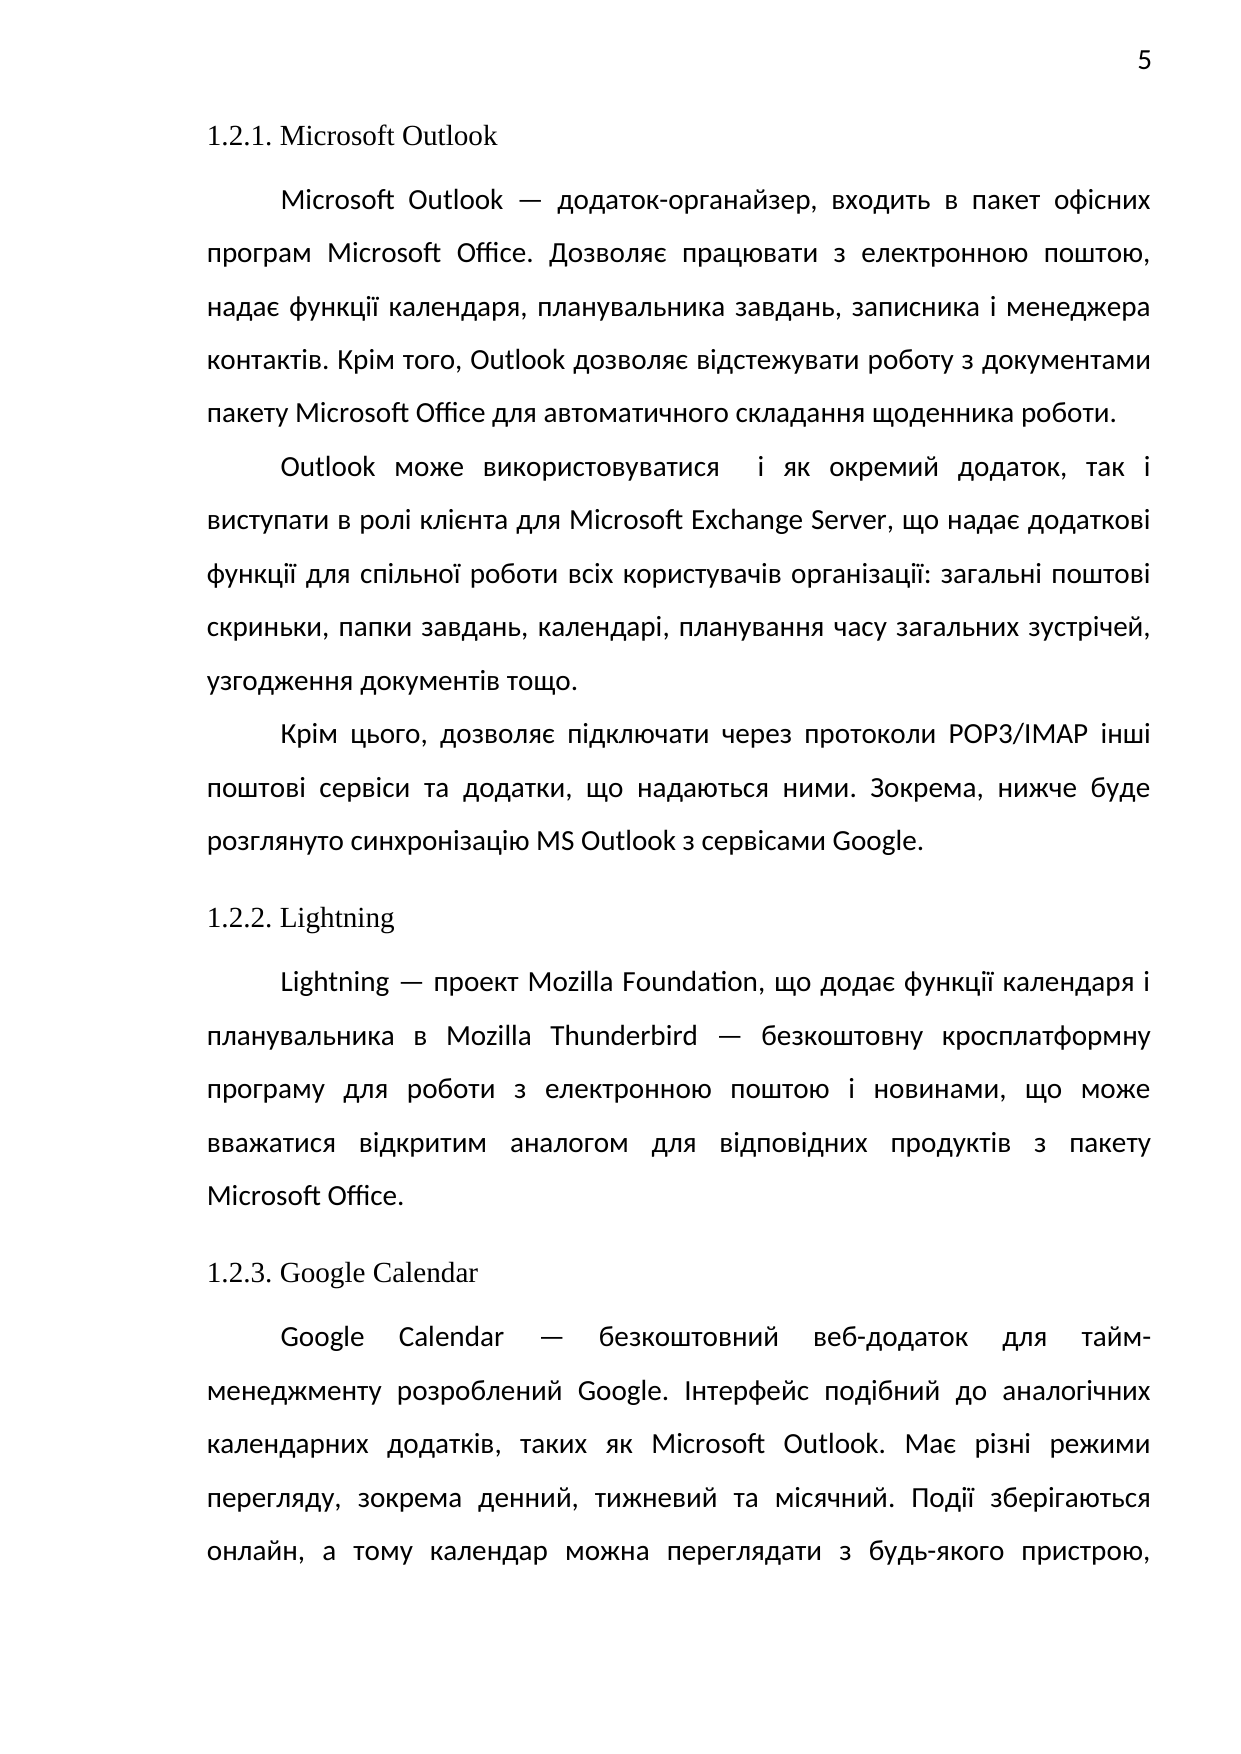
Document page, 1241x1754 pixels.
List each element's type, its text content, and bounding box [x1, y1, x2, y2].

text Крім цього, дозволяє підключати через протоколи POP3/IMAP інші поштові сервіси та додатки, що надаються ними. Зокрема, нижче буде розглянуто синхронізацію MS Outlook з сервісами Google. [207, 715, 1152, 858]
subtitle 1.2.1. Microsoft Outlook [207, 118, 1152, 152]
text Outlook може використовуватися і як окремий додаток, так і виступати в ролі клієнта для Microsoft Exchange Server, що надає додаткові функції для спільної роботи всіх користувачів організації: загальні поштові скриньки, папки завдань, календарі, планування часу загальних зустрічей, узгодження документів тощо. [207, 448, 1152, 697]
subtitle 1.2.2. Lightning [207, 901, 1152, 934]
text Google Calendar — безкоштовний веб-додаток для тайм-менеджменту розроблений Google. Інтерфейс подібний до аналогічних календарних додатків, таких як Microsoft Outlook. Має різні режими перегляду, зокрема денний, тижневий та місячний. Події зберігаються онлайн, а тому календар можна переглядати з будь-якого пристрою, [207, 1318, 1152, 1568]
text Lightning — проект Mozilla Foundation, що додає функції календаря і планувальника в Mozilla Thunderbird — безкоштовну кросплатформну програму для роботи з електронною поштою і новинами, що може вважатися відкритим аналогом для відповідних продуктів з пакету Microsoft Office. [207, 963, 1152, 1213]
subtitle 1.2.3. Google Calendar [207, 1256, 1152, 1289]
text Microsoft Outlook — додаток-органайзер, входить в пакет офісних програм Microsoft Office. Дозволяє працювати з електронною поштою, надає функції календаря, планувальника завдань, записника і менеджера контактів. Крім того, Outlook дозволяє відстежувати роботу з документами пакету Microsoft Office для автоматичного складання щоденника роботи. [207, 181, 1152, 430]
